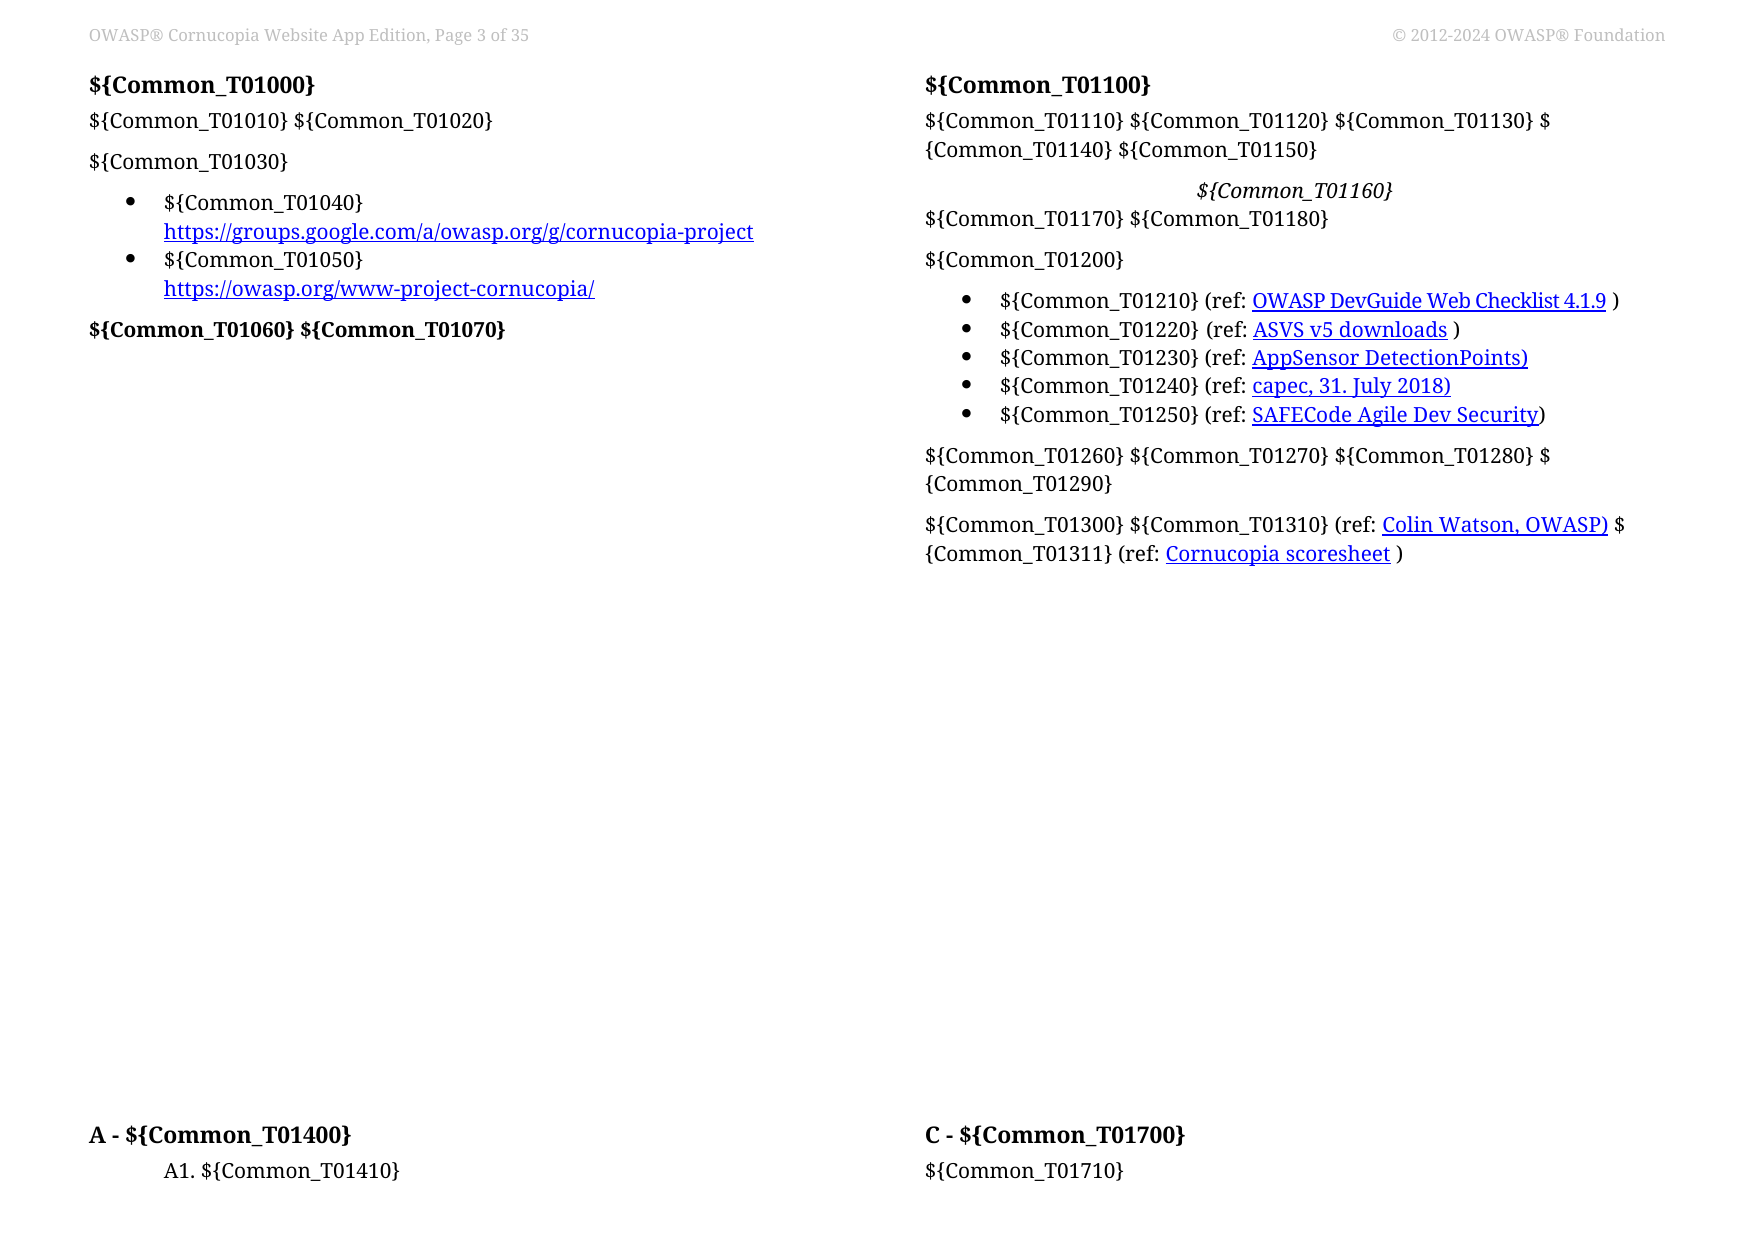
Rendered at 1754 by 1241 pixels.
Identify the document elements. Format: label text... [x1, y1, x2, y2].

table_cell [856, 1119, 913, 1211]
table_cell C - ${Common_T01700} ${Common_T01710} [913, 1119, 1677, 1211]
table_cell A - ${Common_T01400} A1. ${Common_T01410} [78, 1119, 856, 1211]
table_cell ${Common_T01000} ${Common_T01010} ${Common_T01020} ${Common_T01030} ${Common_T01040} https://groups.google.com/a/owasp.org/g/cornucopia-project ${Common_T01050} https://owasp.org/www-project-cornucopia/ ${Common_T01060} ${Common_T01070} [78, 69, 856, 1119]
table_cell [856, 69, 913, 1119]
table_cell ${Common_T01100} ${Common_T01110} ${Common_T01120} ${Common_T01130} ${Common_T01140} ${Common_T01150} ${Common_T01160} ${Common_T01170} ${Common_T01180} ${Common_T01200} ${Common_T01210} (ref: OWASP DevGuide Web Checklist 4.1.9 ) ${Common_T01220} (ref: ASVS v5 downloads ) ${Common_T01230} (ref: AppSensor DetectionPoints) ${Common_T01240} (ref: capec, 31. July 2018) ${Common_T01250} (ref: SAFECode Agile Dev Security) ${Common_T01260} ${Common_T01270} ${Common_T01280} ${Common_T01290} ${Common_T01300} ${Common_T01310} (ref: Colin Watson, OWASP) ${Common_T01311} (ref: Cornucopia scoresheet ) [913, 69, 1677, 1119]
